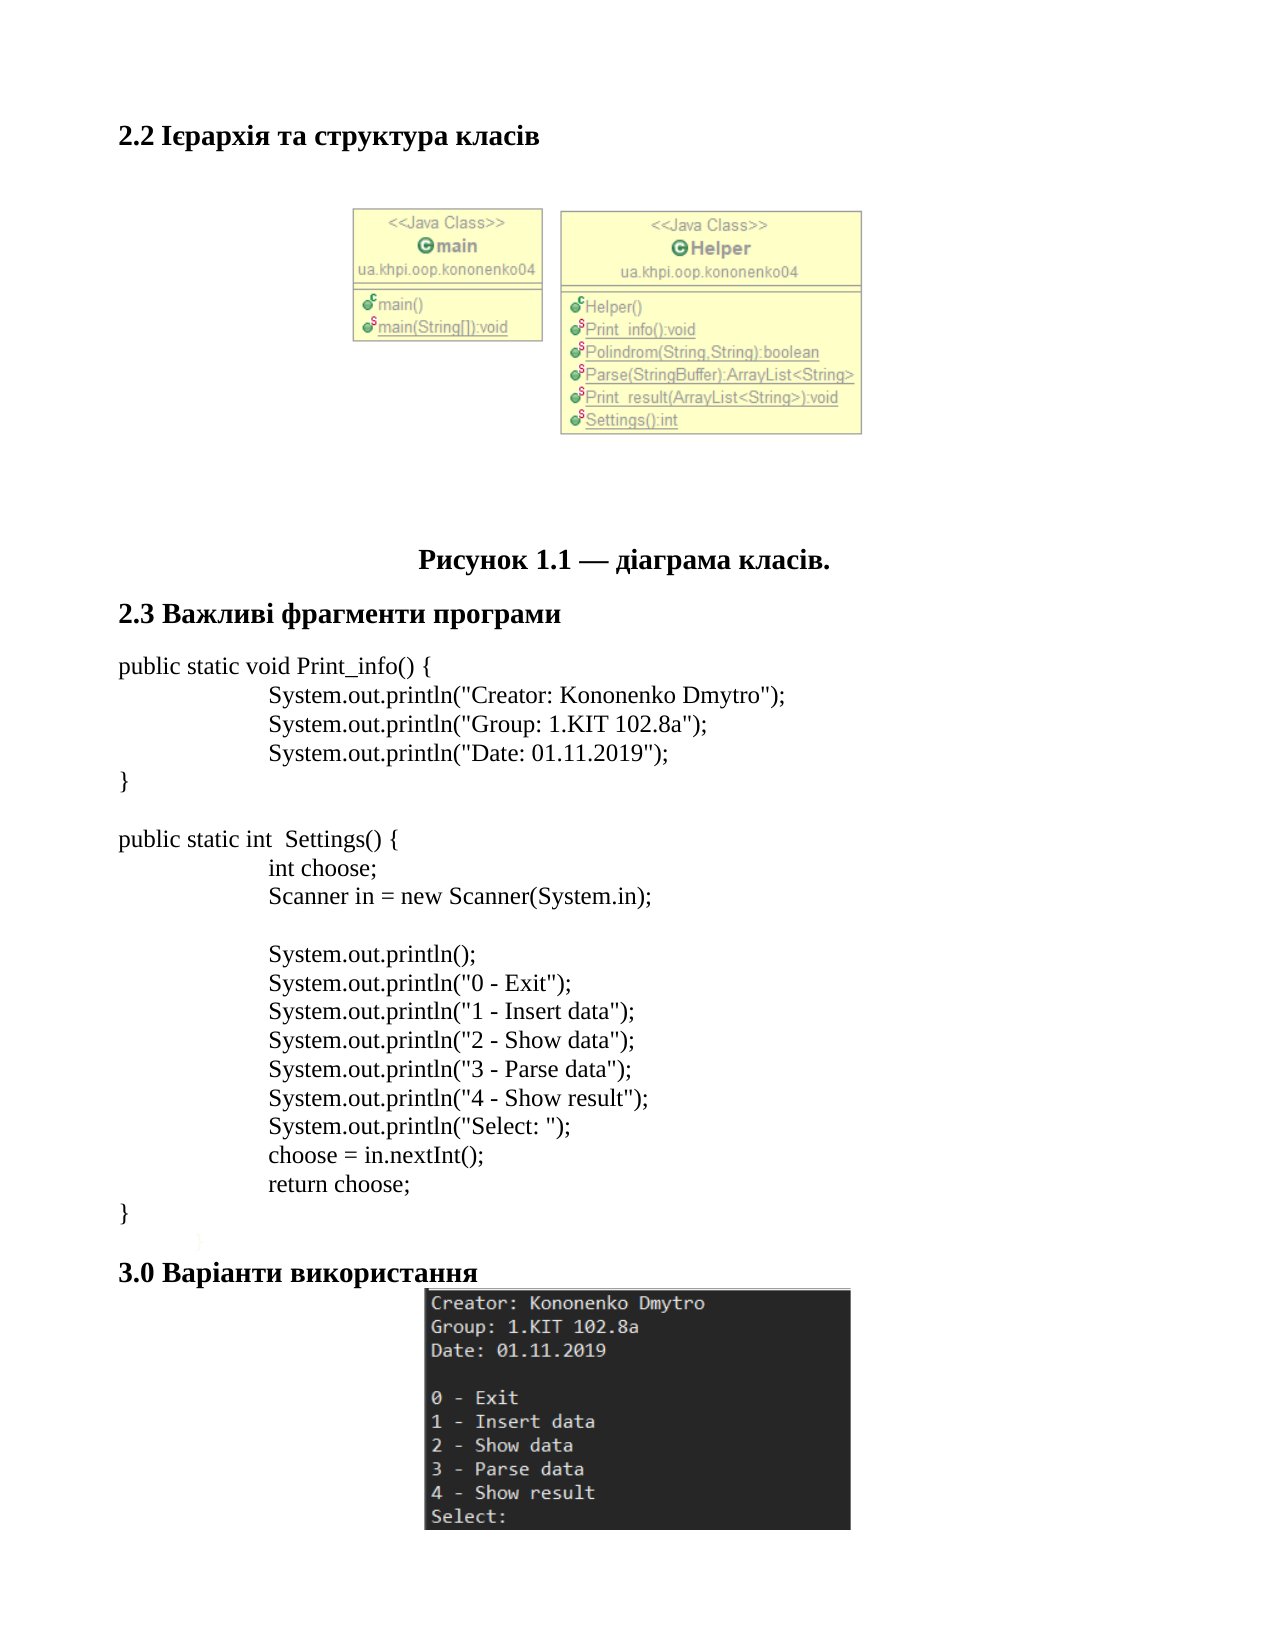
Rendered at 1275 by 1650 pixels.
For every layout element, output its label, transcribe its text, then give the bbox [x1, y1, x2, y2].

text System.out.println("Group: 1.KIT 102.8a"); [118, 709, 1157, 738]
text Рисунок 1.1 — діаграма класів. [118, 502, 1157, 575]
text System.out.println("Creator: Kononenko Dmytro"); [118, 680, 1157, 709]
text } [118, 1198, 1157, 1226]
text } [118, 1226, 1157, 1255]
picture [424, 1288, 851, 1530]
text System.out.println("Select: "); [118, 1111, 1157, 1140]
text System.out.println("0 - Exit"); [118, 968, 1157, 996]
picture [299, 172, 976, 515]
text return choose; [118, 1169, 1157, 1198]
text System.out.println("4 - Show result"); [118, 1083, 1157, 1111]
text public static void Print_info() { [118, 651, 1157, 680]
text } [118, 766, 1157, 795]
text choose = in.nextInt(); [118, 1140, 1157, 1169]
text System.out.println("Date: 01.11.2019"); [118, 738, 1157, 766]
text int choose; [118, 853, 1157, 881]
text System.out.println("1 - Insert data"); [118, 996, 1157, 1025]
text System.out.println("3 - Parse data"); [118, 1054, 1157, 1083]
text 2.3 Важливі фрагменти програми [118, 597, 1157, 630]
text 3.0 Варіанти використання [118, 1255, 1157, 1288]
text System.out.println("2 - Show data"); [118, 1025, 1157, 1054]
text public static int Settings() { [118, 824, 1157, 853]
text 2.2 Ієрархія та структура класів [118, 118, 1157, 152]
text System.out.println(); [118, 939, 1157, 968]
text Scanner in = new Scanner(System.in); [118, 881, 1157, 910]
